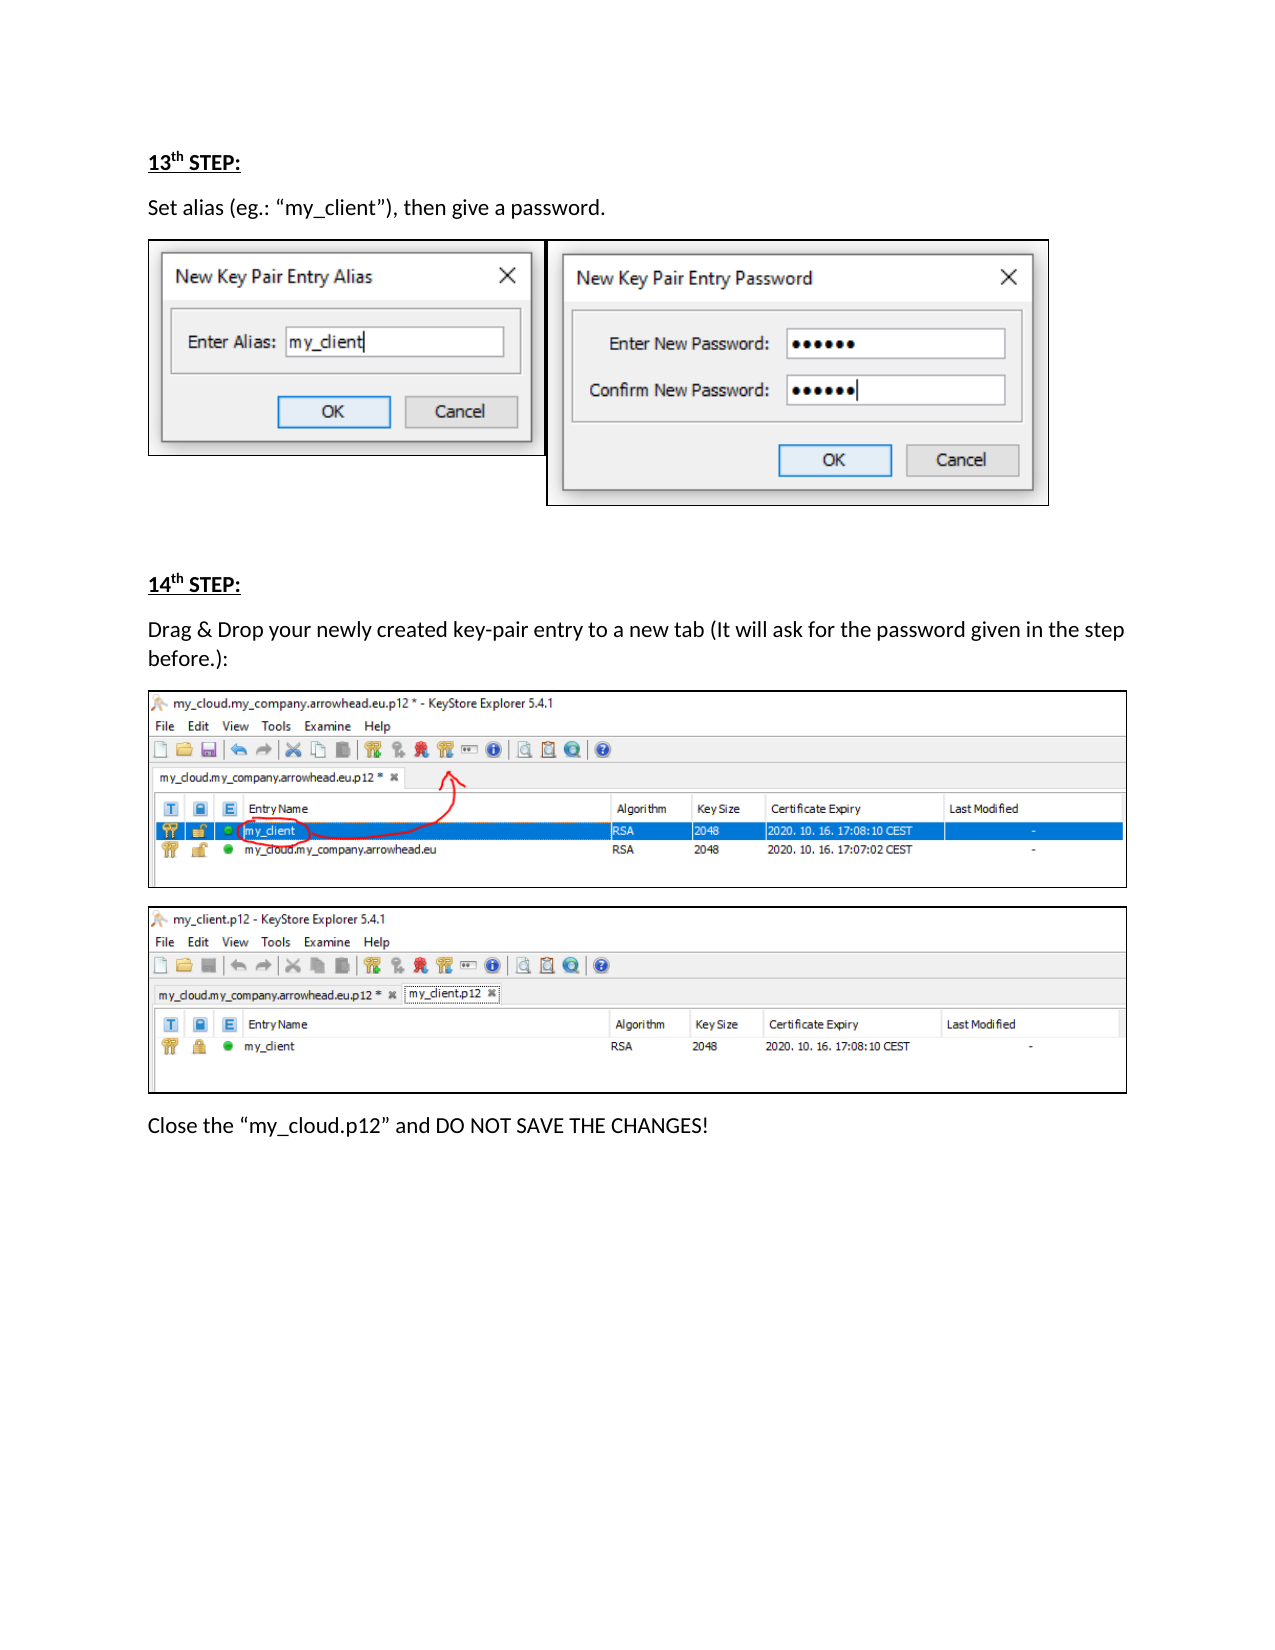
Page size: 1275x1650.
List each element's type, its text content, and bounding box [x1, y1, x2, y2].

text Set alias (eg.: “my_client”), then give a password. [148, 193, 1127, 221]
text 14th STEP: [148, 570, 1127, 598]
picture [149, 908, 1126, 1092]
picture [149, 692, 1126, 887]
text Drag & Drop your newly created key-pair entry to a new tab (It will ask for the password given in the step before.): [148, 615, 1127, 672]
picture [548, 241, 1048, 505]
picture [149, 241, 544, 455]
text Close the “my_cloud.p12” and DO NOT SAVE THE CHANGES! [148, 1112, 1127, 1140]
text 13th STEP: [148, 148, 1127, 176]
